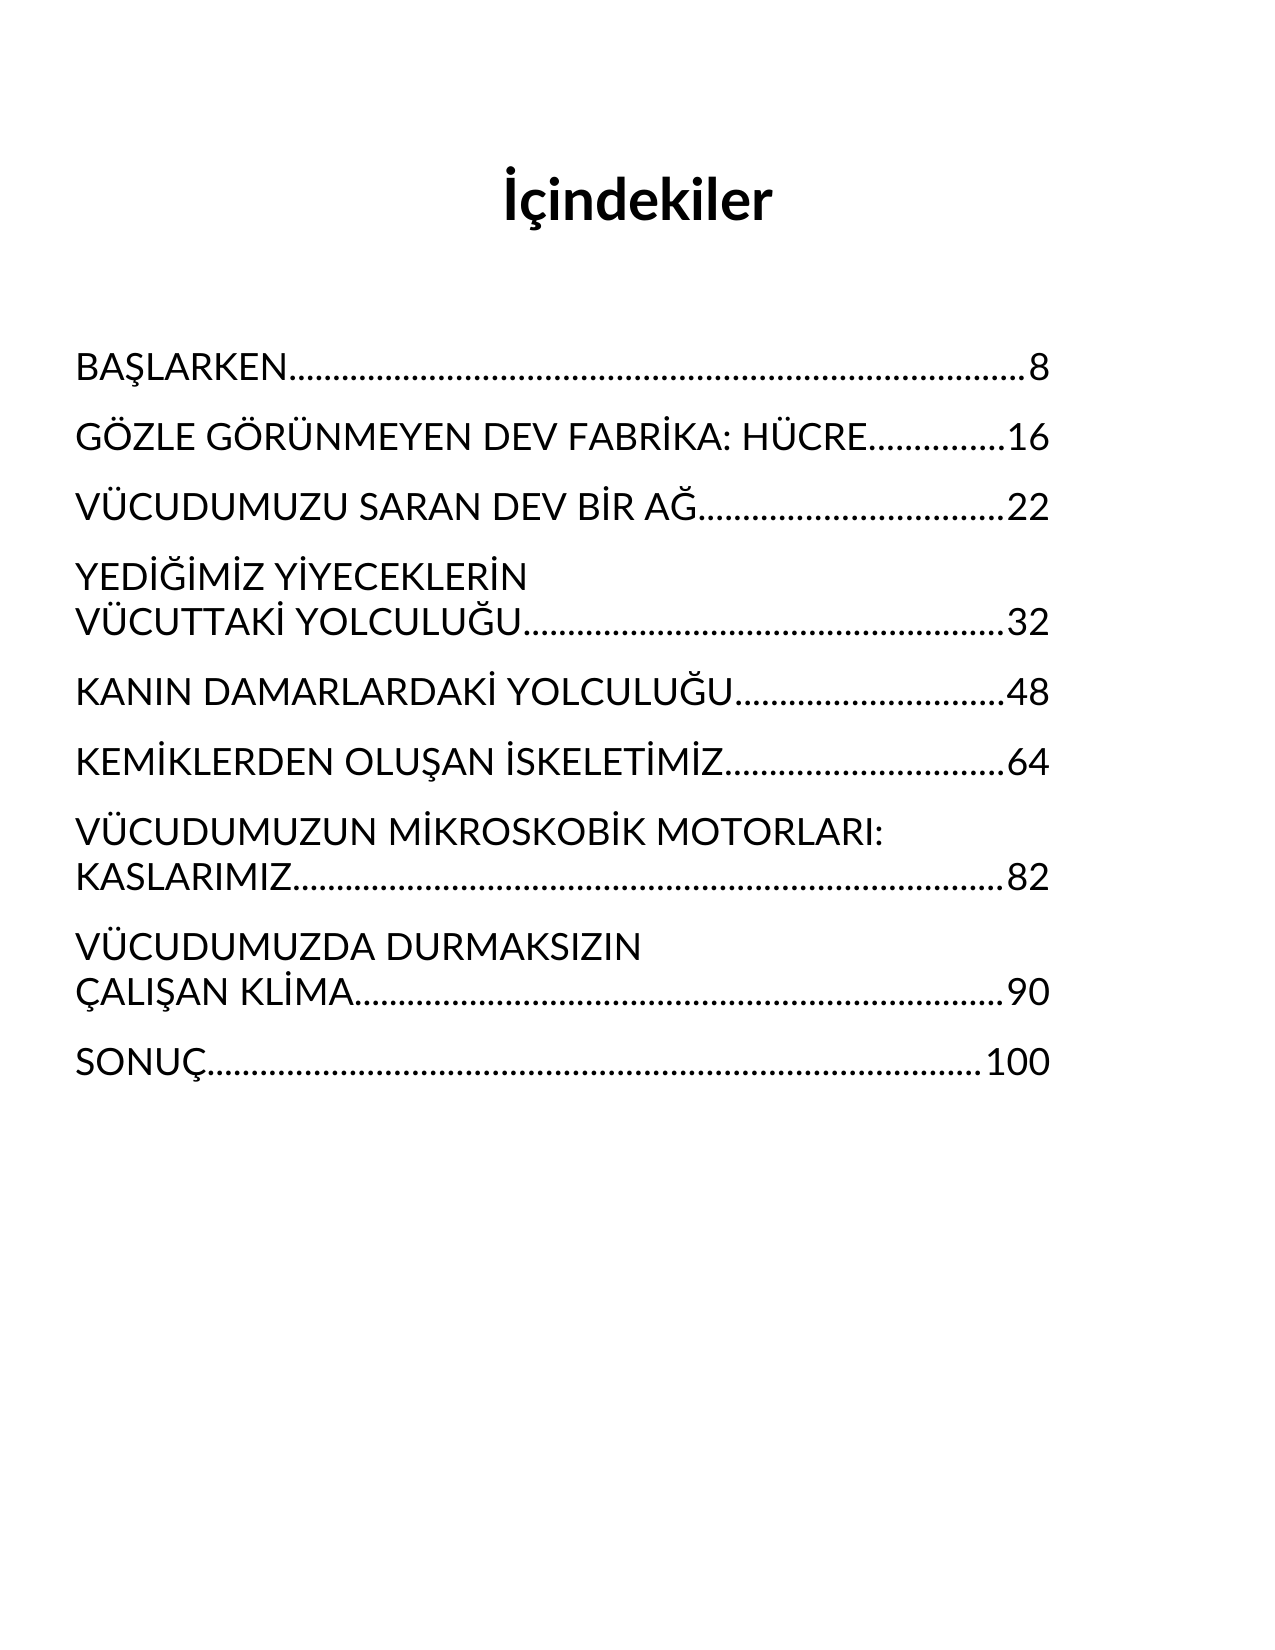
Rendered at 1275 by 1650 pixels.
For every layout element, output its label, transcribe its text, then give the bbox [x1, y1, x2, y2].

subtitle YEDİĞİMİZ YİYECEKLERİN VÜCUTTAKİ YOLCULUĞU 32 [75, 553, 1200, 643]
subtitle GÖZLE GÖRÜNMEYEN DEV FABRİKA: HÜCRE 16 [75, 413, 1200, 458]
subtitle VÜCUDUMUZUN MİKROSKOBİK MOTORLARI: KASLARIMIZ 82 [75, 808, 1200, 898]
subtitle KEMİKLERDEN OLUŞAN İSKELETİMİZ 64 [75, 738, 1200, 783]
subtitle KANIN DAMARLARDAKİ YOLCULUĞU 48 [75, 668, 1200, 713]
subtitle İçindekiler [75, 162, 1200, 232]
subtitle SONUÇ 100 [75, 1038, 1200, 1083]
subtitle BAŞLARKEN 8 [75, 343, 1200, 388]
subtitle VÜCUDUMUZDA DURMAKSIZIN ÇALIŞAN KLİMA 90 [75, 923, 1200, 1013]
subtitle VÜCUDUMUZU SARAN DEV BİR AĞ 22 [75, 483, 1200, 528]
